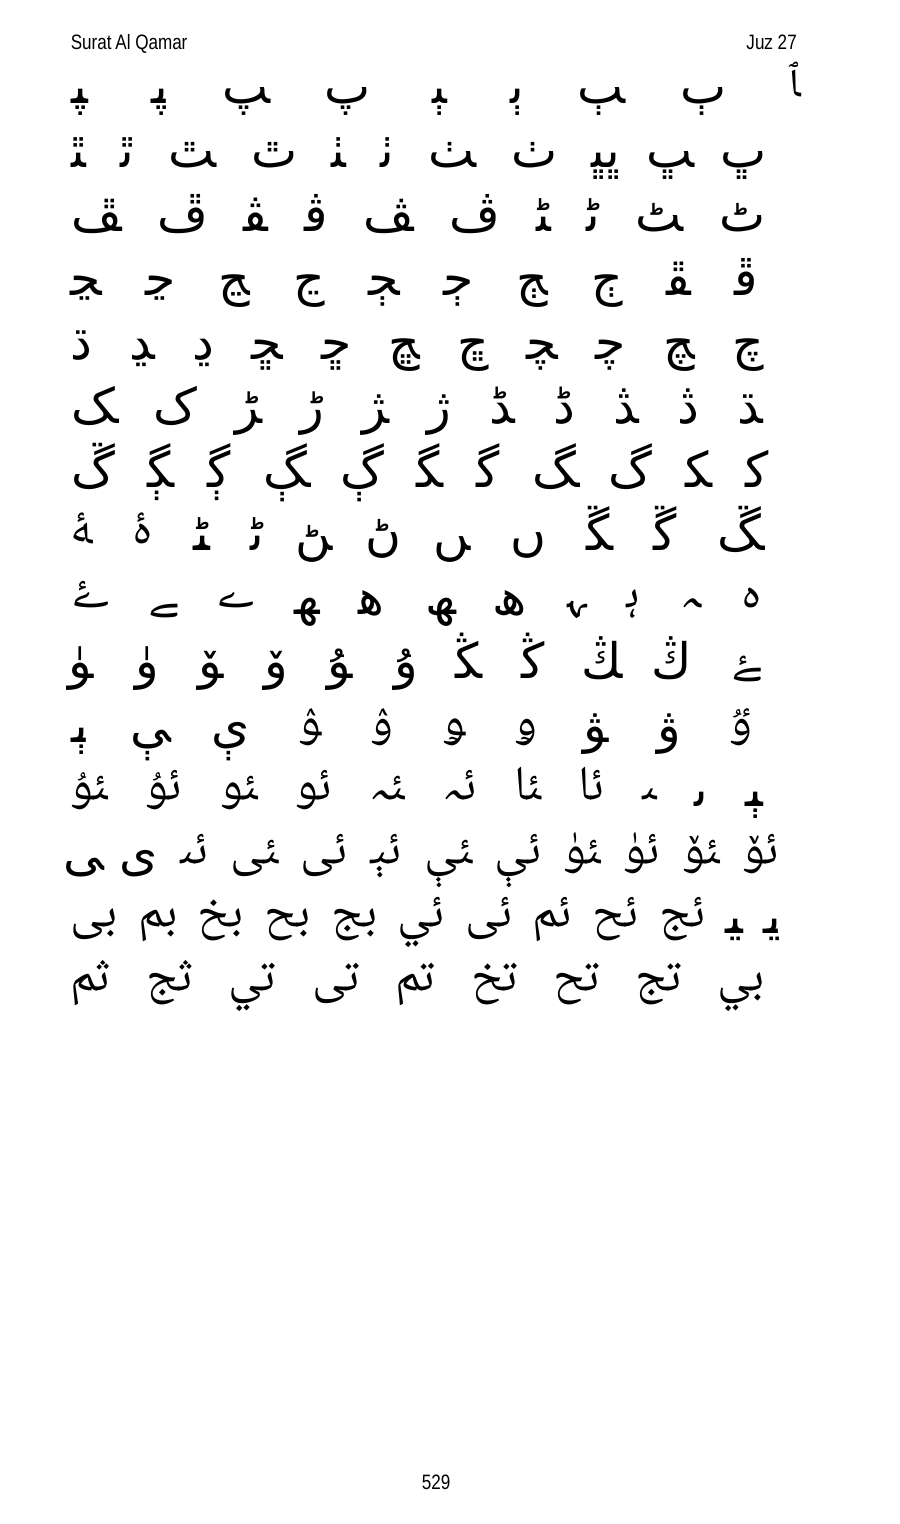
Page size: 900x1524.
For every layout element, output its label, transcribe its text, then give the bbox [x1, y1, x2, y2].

text ﭦ ﭧ ﭨ ﭩ ﭪ ﭫ ﭬ ﭭ ﭮ ﭯ [71, 188, 801, 252]
text ﮅ ﮆ ﮇ ﮈ ﮉ ﮊ ﮋ ﮌ ﮍ ﮎ ﮏ [71, 379, 801, 443]
text ﮱ ﯓ ﯔ ﯕ ﯖ ﯗ ﯘ ﯙ ﯚ ﯛ ﯜ [71, 635, 801, 698]
text ﭺ ﭻ ﭼ ﭽ ﭾ ﭿ ﮀ ﮁ ﮂ ﮃ ﮄ [71, 315, 801, 379]
text ﭚ ﭛ ﭜﭝ ﭞ ﭟ ﭠ ﭡ ﭢ ﭣ ﭤ ﭥ [71, 124, 801, 188]
text ﯾ ﯿ ﰀ ﰁ ﰂ ﰃ ﰄ ﰅ ﰆ ﰇ ﰈ ﰉ [71, 890, 801, 954]
text ﰊ ﰋ ﰌ ﰍ ﰎ ﰏ ﰐ ﰑ ﰒ [71, 954, 801, 1018]
text ﮛ ﮜ ﮝ ﮞ ﮟ ﮠ ﮡ ﮢ ﮣ ﮤ ﮥ [71, 507, 801, 571]
text ﯲ ﯳ ﯴ ﯵ ﯶ ﯷ ﯸ ﯹ ﯺ ﯻ ﯼ ﯽ [71, 826, 801, 890]
text ﭑ ﭒ ﭓ ﭔ ﭕ ﭖ ﭗ ﭘ ﭙ [71, 60, 801, 124]
text ﮐ ﮑ ﮒ ﮓ ﮔ ﮕ ﮖ ﮗ ﮘ ﮙ ﮚ [71, 443, 801, 507]
text ﯧ ﯨ ﯩ ﯪ ﯫ ﯬ ﯭ ﯮ ﯯ ﯰ ﯱ [71, 762, 801, 826]
text ﮦ ﮧ ﮨ ﮩ ﮪ ﮫ ﮬ ﮭ ﮮ ﮯ ﮰ [71, 571, 801, 635]
text ﯝ ﯞ ﯟ ﯠ ﯡ ﯢ ﯣ ﯤ ﯥ ﯦ [71, 698, 801, 762]
text ﭰ ﭱ ﭲ ﭳ ﭴ ﭵ ﭶ ﭷ ﭸ ﭹ [71, 252, 801, 315]
